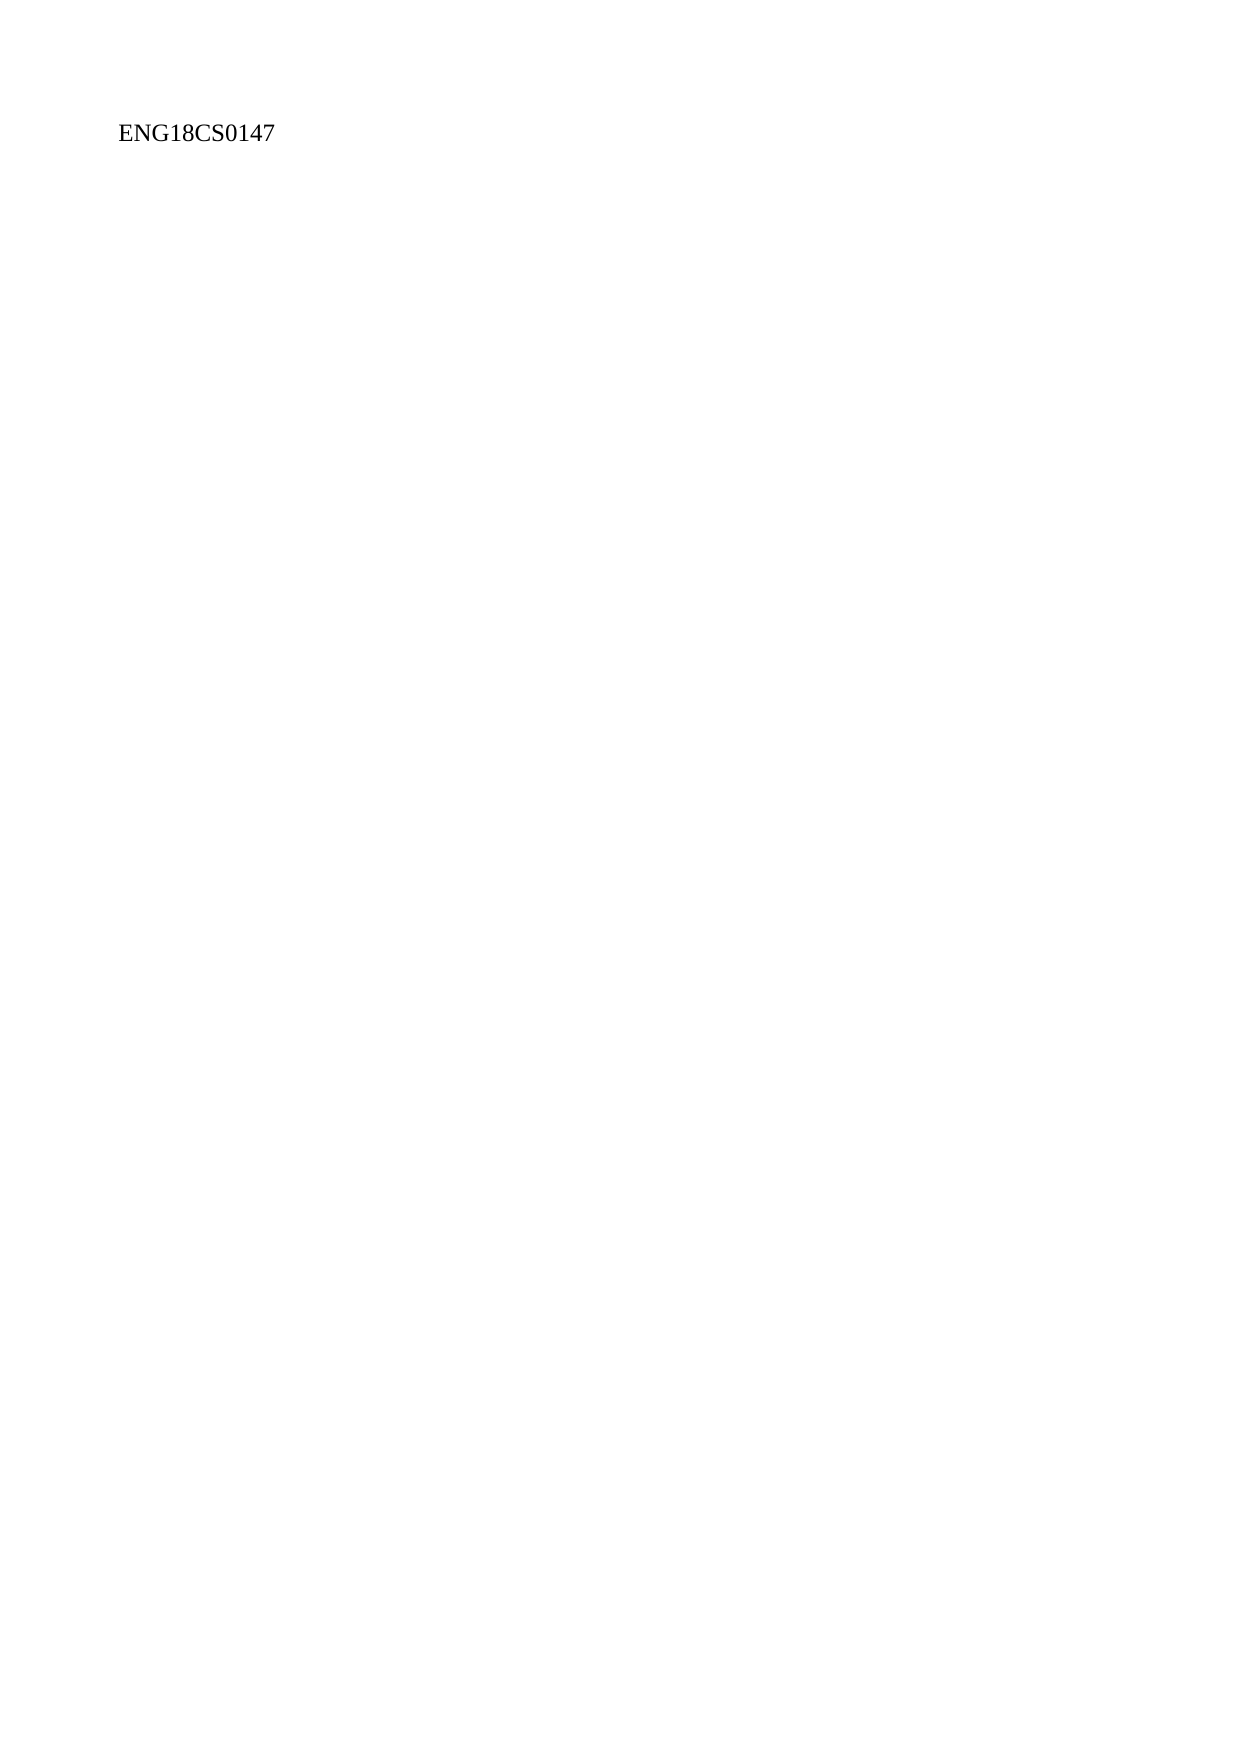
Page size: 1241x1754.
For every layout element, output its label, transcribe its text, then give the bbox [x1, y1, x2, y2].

text ENG18CS0147 [118, 118, 1122, 147]
